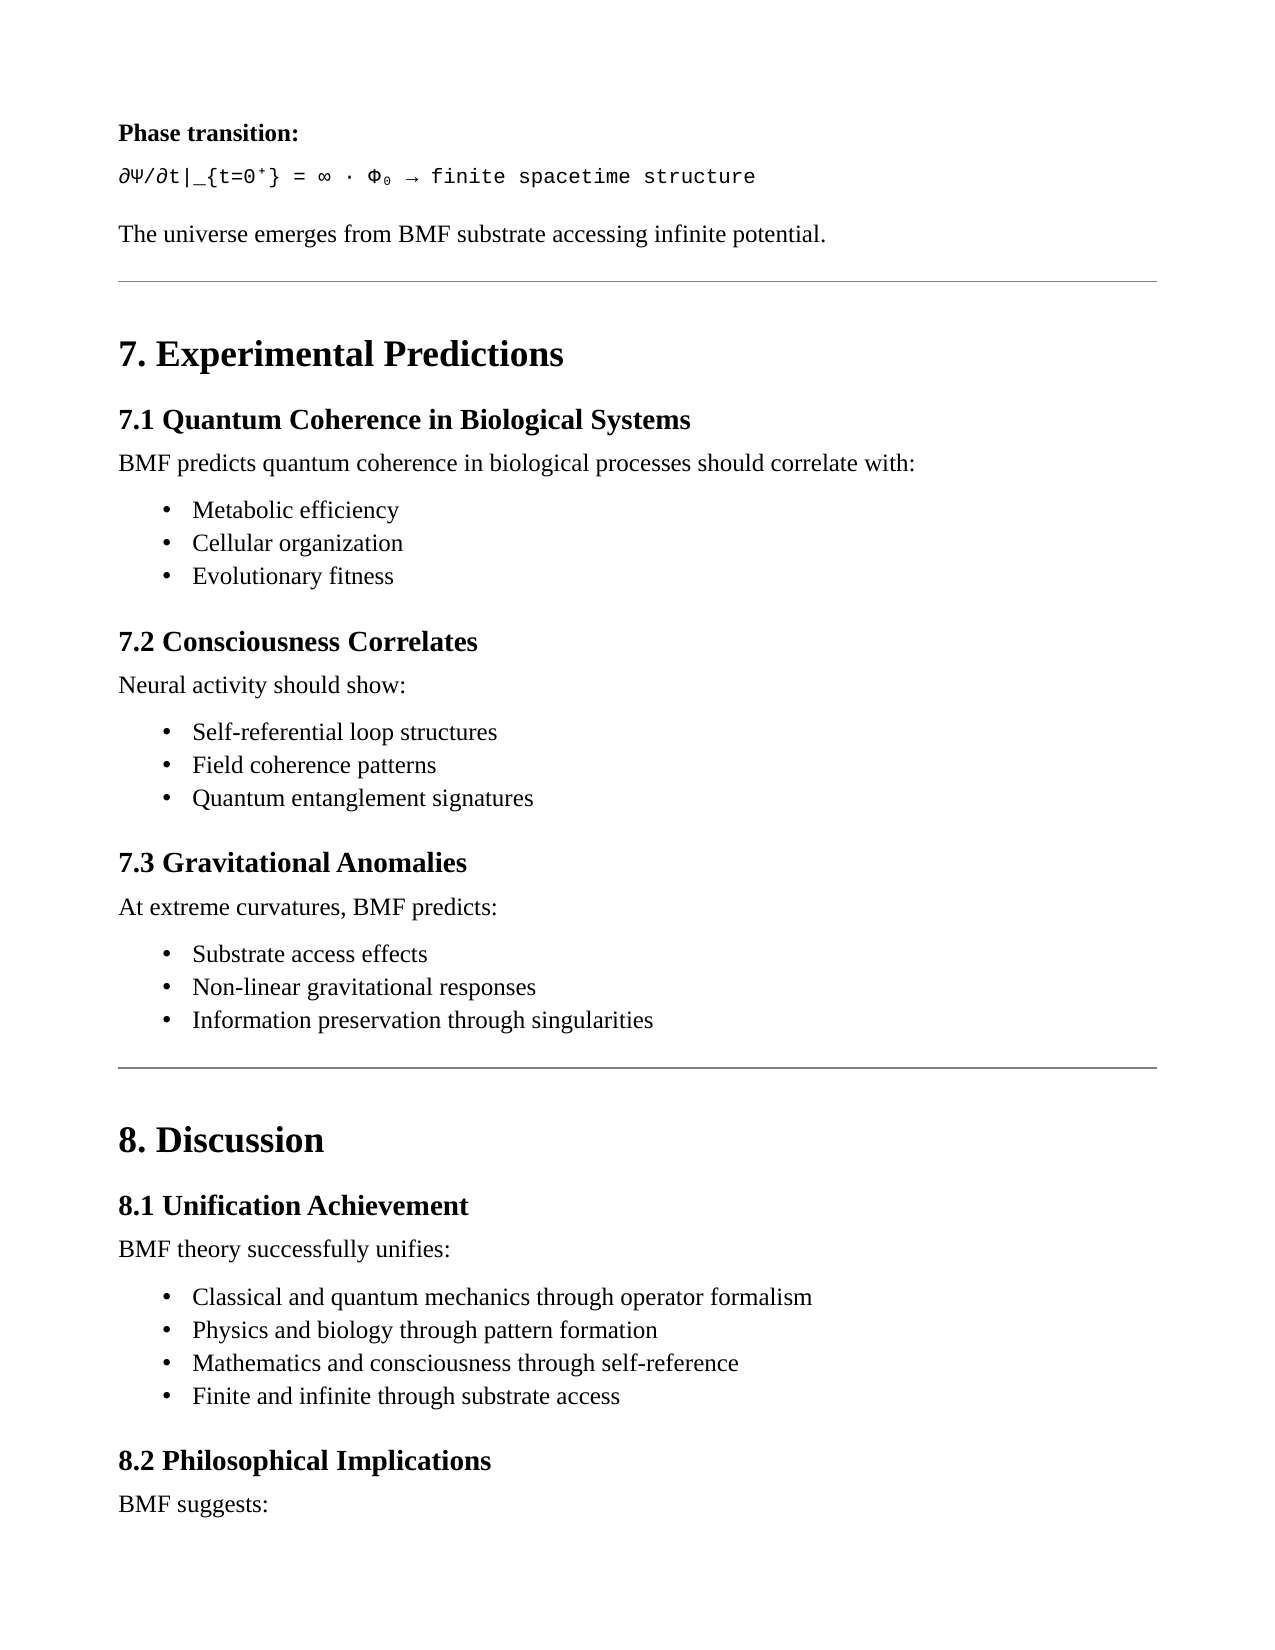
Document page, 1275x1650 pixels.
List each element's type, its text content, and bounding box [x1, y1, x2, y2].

text ∂Ψ/∂t|_{t=0⁺} = ∞ · Φ₀ → finite spacetime structure [118, 166, 1157, 189]
list Metabolic efficiency [162, 495, 1157, 524]
subtitle 8.2 Philosophical Implications [118, 1443, 1157, 1477]
subtitle 7. Experimental Predictions [118, 332, 1157, 375]
text Neural activity should show: [118, 670, 1157, 698]
list Cellular organization [162, 528, 1157, 557]
list Evolutionary fitness [162, 561, 1157, 590]
list Classical and quantum mechanics through operator formalism [162, 1282, 1157, 1311]
list Quantum entanglement signatures [162, 783, 1157, 812]
text BMF predicts quantum coherence in biological processes should correlate with: [118, 448, 1157, 477]
subtitle 8.1 Unification Achievement [118, 1188, 1157, 1222]
subtitle 7.1 Quantum Coherence in Biological Systems [118, 402, 1157, 435]
list Information preservation through singularities [162, 1005, 1157, 1034]
list Non-linear gravitational responses [162, 972, 1157, 1001]
list Field coherence patterns [162, 750, 1157, 779]
text Phase transition: [118, 118, 1157, 147]
list Substrate access effects [162, 939, 1157, 968]
text BMF theory successfully unifies: [118, 1234, 1157, 1263]
text BMF suggests: [118, 1489, 1157, 1518]
subtitle 7.3 Gravitational Anomalies [118, 846, 1157, 879]
list Mathematics and consciousness through self-reference [162, 1348, 1157, 1377]
list Self-referential loop structures [162, 717, 1157, 746]
subtitle 8. Discussion [118, 1118, 1157, 1161]
text At extreme curvatures, BMF predicts: [118, 892, 1157, 920]
subtitle 7.2 Consciousness Correlates [118, 624, 1157, 657]
text The universe emerges from BMF substrate accessing infinite potential. [118, 219, 1157, 248]
list Finite and infinite through substrate access [162, 1381, 1157, 1409]
list Physics and biology through pattern formation [162, 1315, 1157, 1343]
